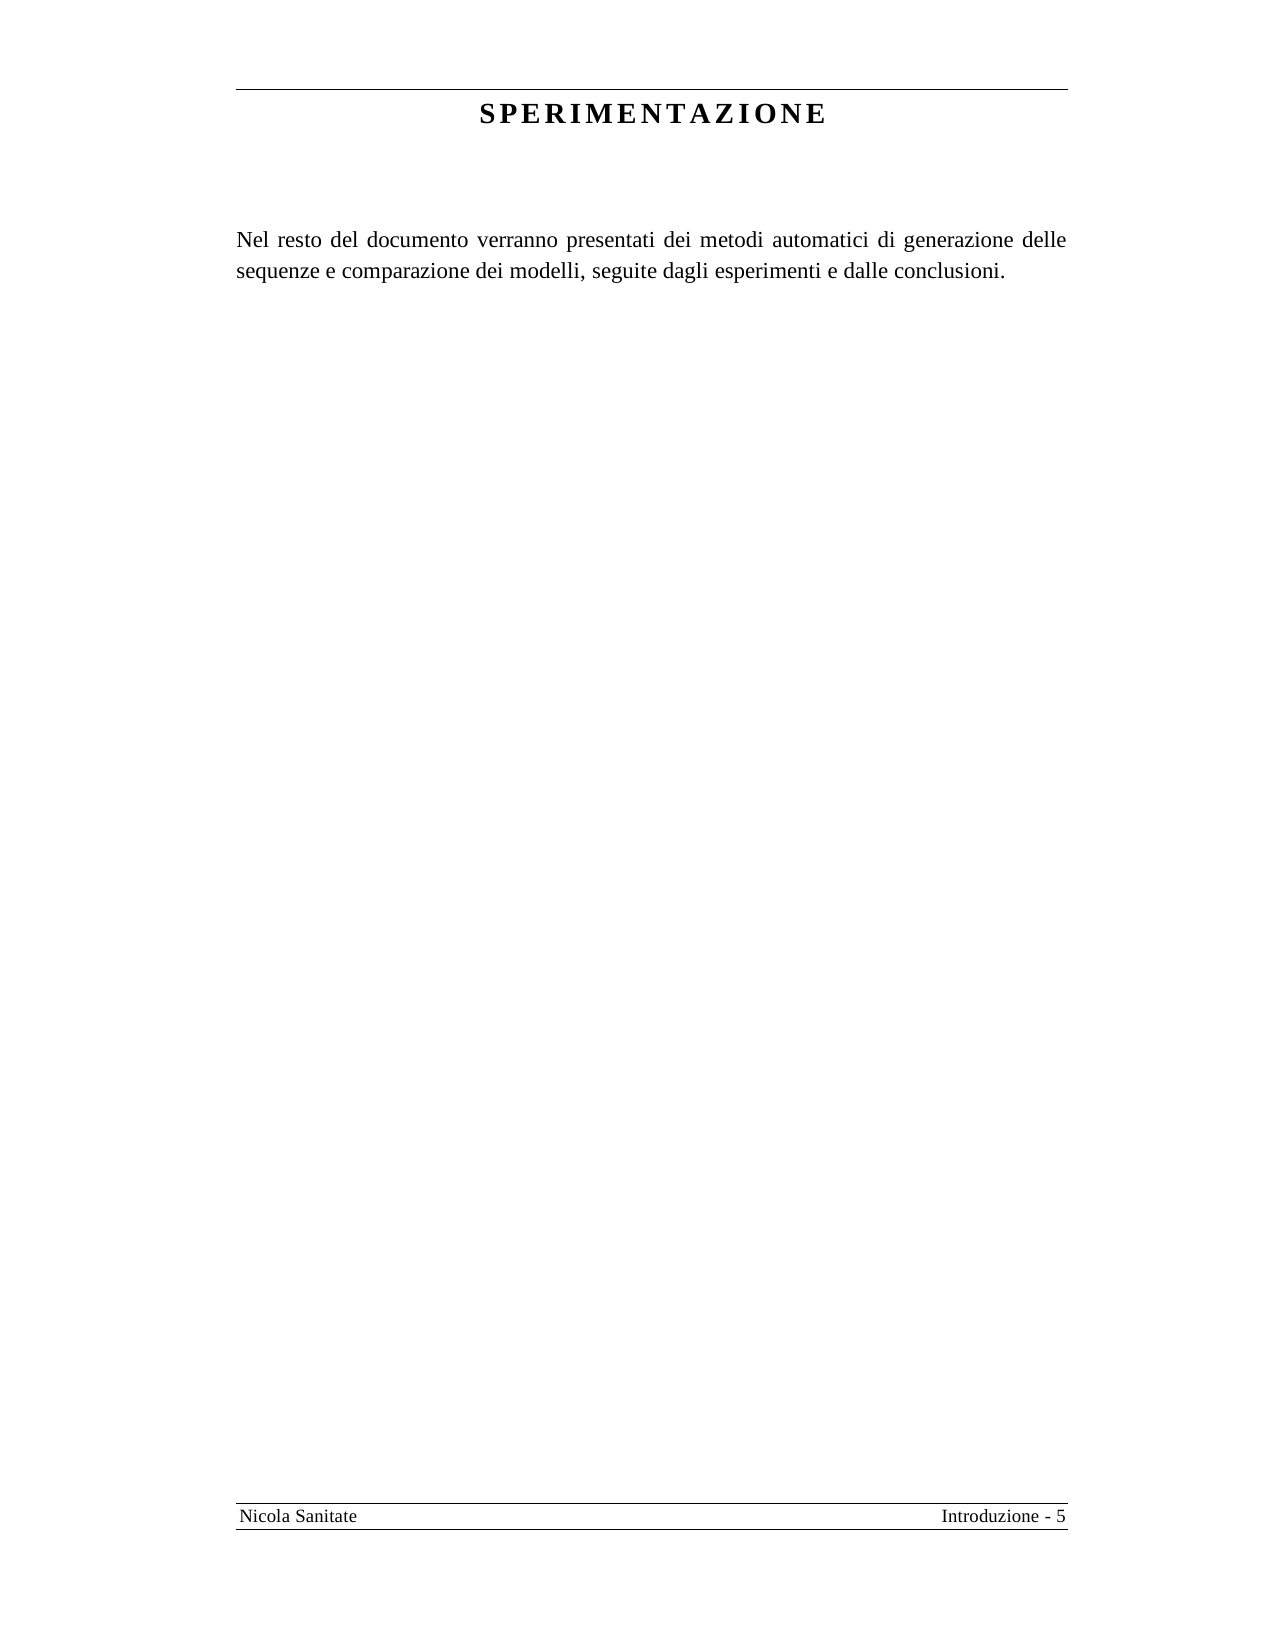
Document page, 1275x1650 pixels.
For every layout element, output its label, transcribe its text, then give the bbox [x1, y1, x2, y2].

text Nel resto del documento verranno presentati dei metodi automatici di generazione delle sequenze e comparazione dei modelli, seguite dagli esperimenti e dalle conclusioni. [236, 227, 1068, 283]
